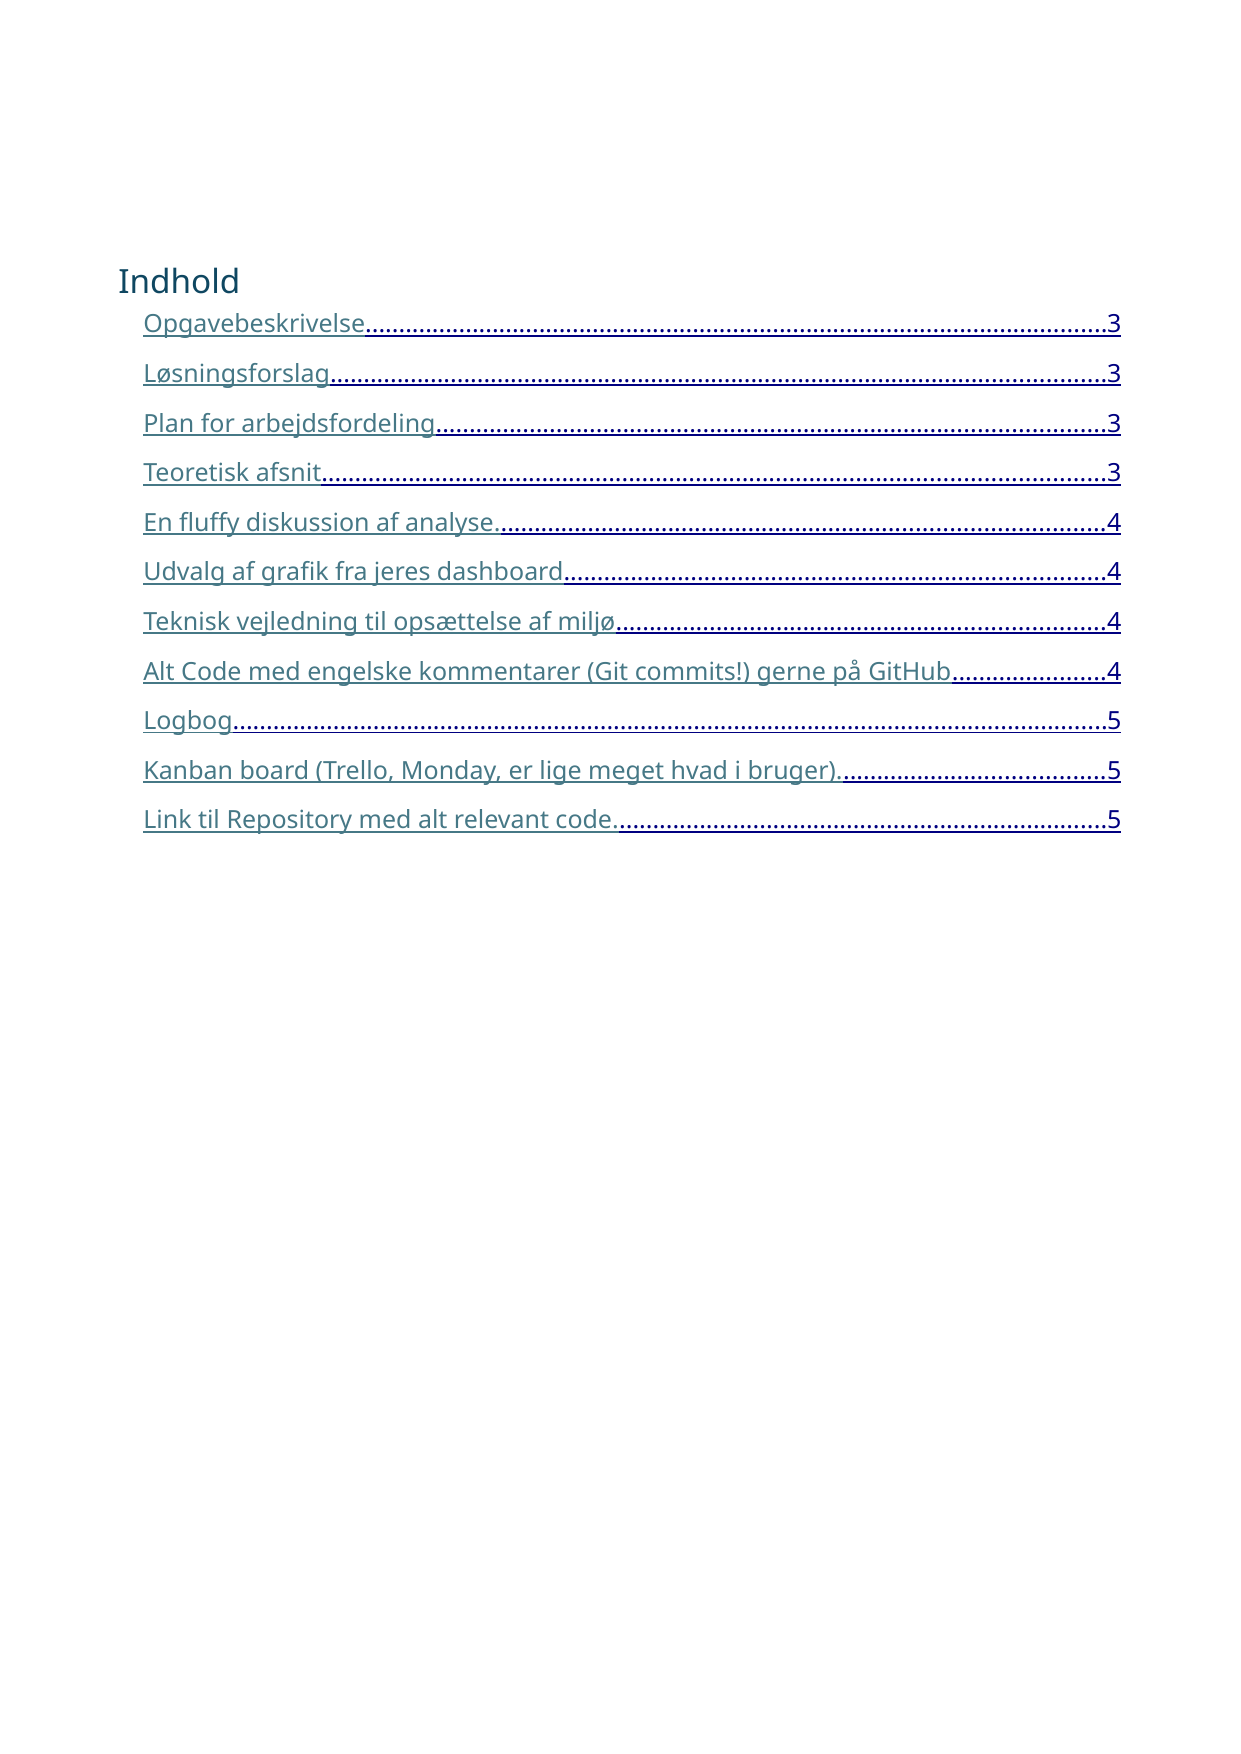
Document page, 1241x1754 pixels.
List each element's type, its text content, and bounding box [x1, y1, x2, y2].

text Kanban board (Trello, Monday, er lige meget hvad i bruger). 5 [143, 752, 1122, 786]
text Teknisk vejledning til opsættelse af miljø 4 [143, 604, 1122, 638]
text En fluffy diskussion af analyse. 4 [143, 504, 1122, 538]
text Alt Code med engelske kommentarer (Git commits!) gerne på GitHub 4 [143, 653, 1122, 687]
text Plan for arbejdsfordeling 3 [143, 405, 1122, 439]
text Løsningsforslag 3 [143, 356, 1122, 390]
text Opgavebeskrivelse 3 [143, 306, 1122, 340]
text Link til Repository med alt relevant code. 5 [143, 802, 1122, 836]
text Teoretisk afsnit 3 [143, 455, 1122, 489]
text Logbog 5 [143, 703, 1122, 737]
text Udvalg af grafik fra jeres dashboard 4 [143, 554, 1122, 588]
text Indhold [118, 258, 1122, 303]
